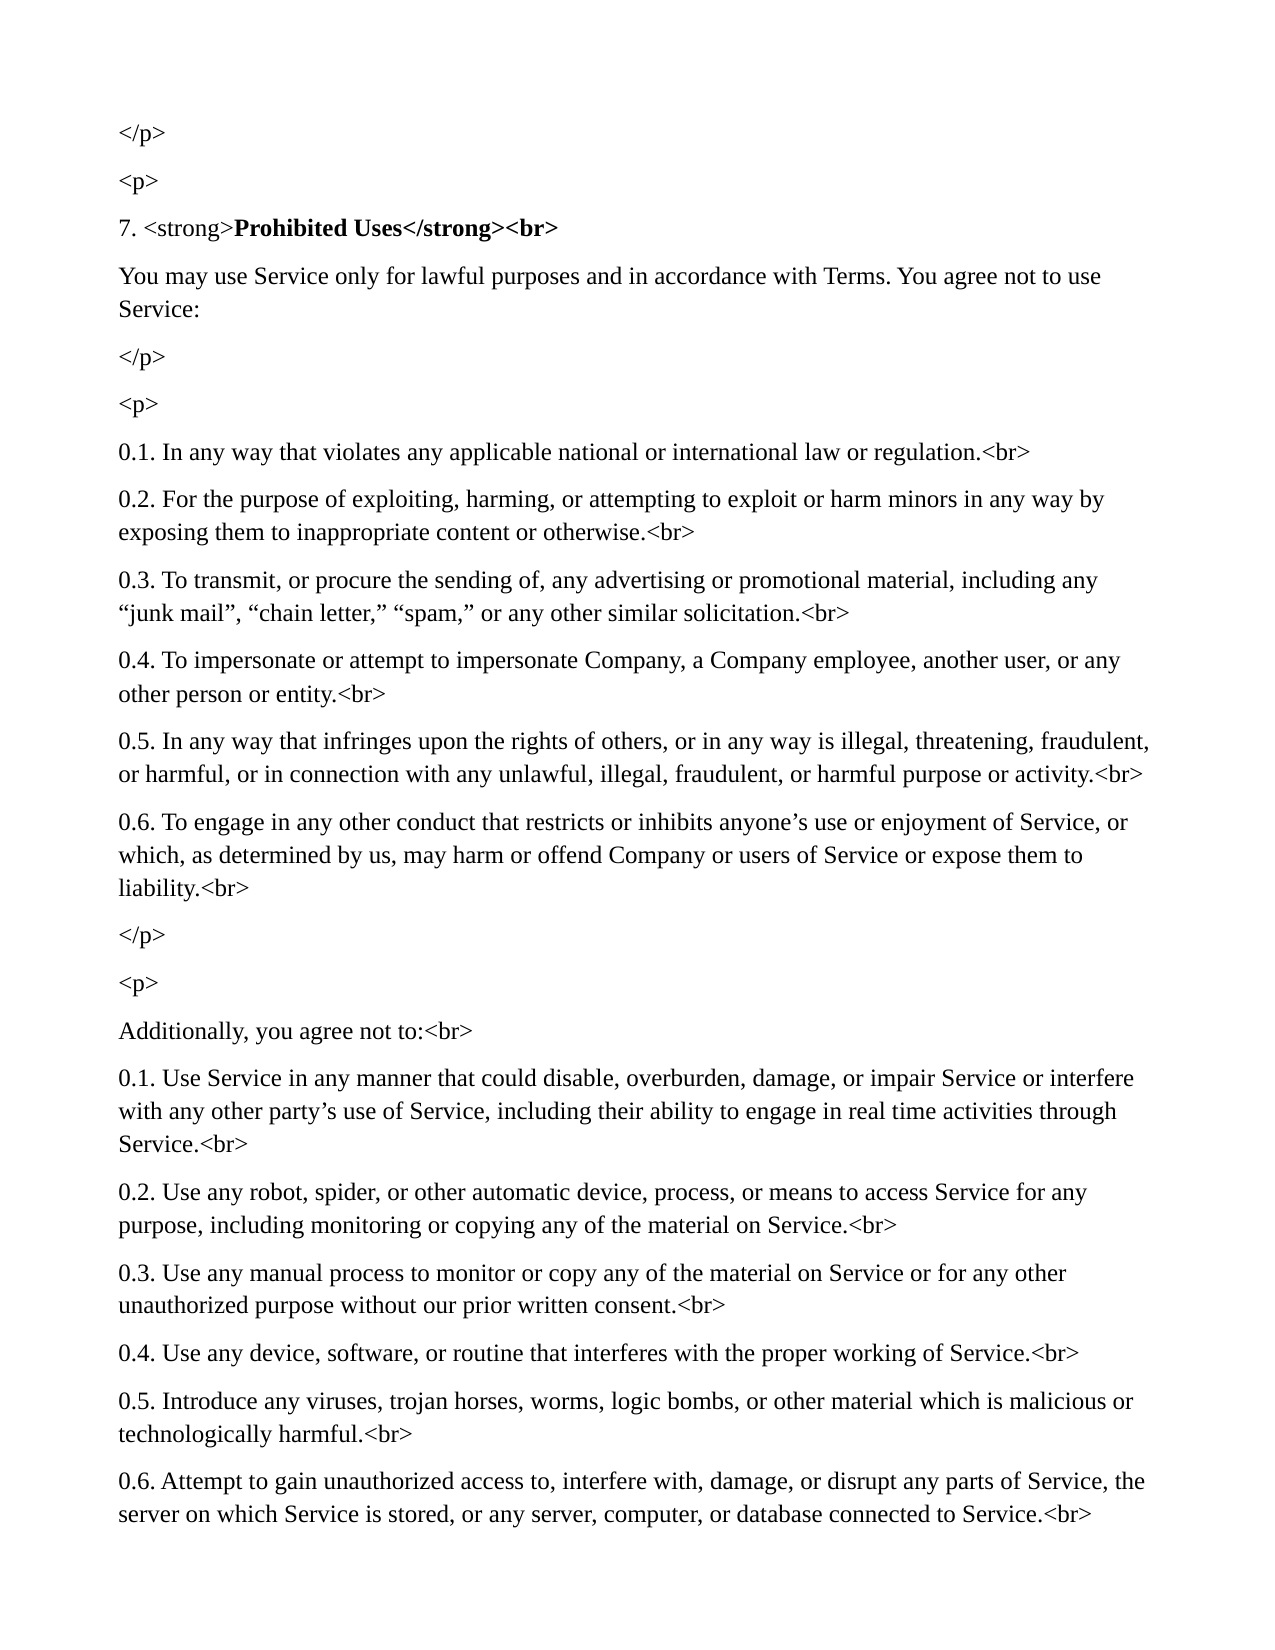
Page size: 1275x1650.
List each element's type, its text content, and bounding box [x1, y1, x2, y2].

text 7. <strong>Prohibited Uses</strong><br> [118, 213, 1157, 242]
text 0.2. For the purpose of exploiting, harming, or attempting to exploit or harm minors in any way by exposing them to inappropriate content or otherwise.<br> [118, 484, 1157, 546]
text Additionally, you agree not to:<br> [118, 1016, 1157, 1044]
text 0.4. Use any device, software, or routine that interferes with the proper working of Service.<br> [118, 1338, 1157, 1367]
text <p> [118, 166, 1157, 194]
text 0.3. Use any manual process to monitor or copy any of the material on Service or for any other unauthorized purpose without our prior written consent.<br> [118, 1258, 1157, 1319]
text 0.6. Attempt to gain unauthorized access to, interfere with, damage, or disrupt any parts of Service, the server on which Service is stored, or any server, computer, or database connected to Service.<br> [118, 1466, 1157, 1528]
text </p> [118, 342, 1157, 370]
text You may use Service only for lawful purposes and in accordance with Terms. You agree not to use Service: [118, 261, 1157, 323]
text 0.5. Introduce any viruses, trojan horses, worms, logic bombs, or other material which is malicious or technologically harmful.<br> [118, 1386, 1157, 1448]
text <p> [118, 389, 1157, 418]
text 0.2. Use any robot, spider, or other automatic device, process, or means to access Service for any purpose, including monitoring or copying any of the material on Service.<br> [118, 1177, 1157, 1239]
text </p> [118, 118, 1157, 147]
text 0.1. In any way that violates any applicable national or international law or regulation.<br> [118, 437, 1157, 466]
text 0.6. To engage in any other conduct that restricts or inhibits anyone’s use or enjoyment of Service, or which, as determined by us, may harm or offend Company or users of Service or expose them to liability.<br> [118, 807, 1157, 902]
text 0.3. To transmit, or procure the sending of, any advertising or promotional material, including any “junk mail”, “chain letter,” “spam,” or any other similar solicitation.<br> [118, 565, 1157, 627]
text 0.5. In any way that infringes upon the rights of others, or in any way is illegal, threatening, fraudulent, or harmful, or in connection with any unlawful, illegal, fraudulent, or harmful purpose or activity.<br> [118, 726, 1157, 788]
text <p> [118, 968, 1157, 997]
text 0.4. To impersonate or attempt to impersonate Company, a Company employee, another user, or any other person or entity.<br> [118, 646, 1157, 707]
text </p> [118, 921, 1157, 949]
text 0.1. Use Service in any manner that could disable, overburden, damage, or impair Service or interfere with any other party’s use of Service, including their ability to engage in real time activities through Service.<br> [118, 1063, 1157, 1158]
